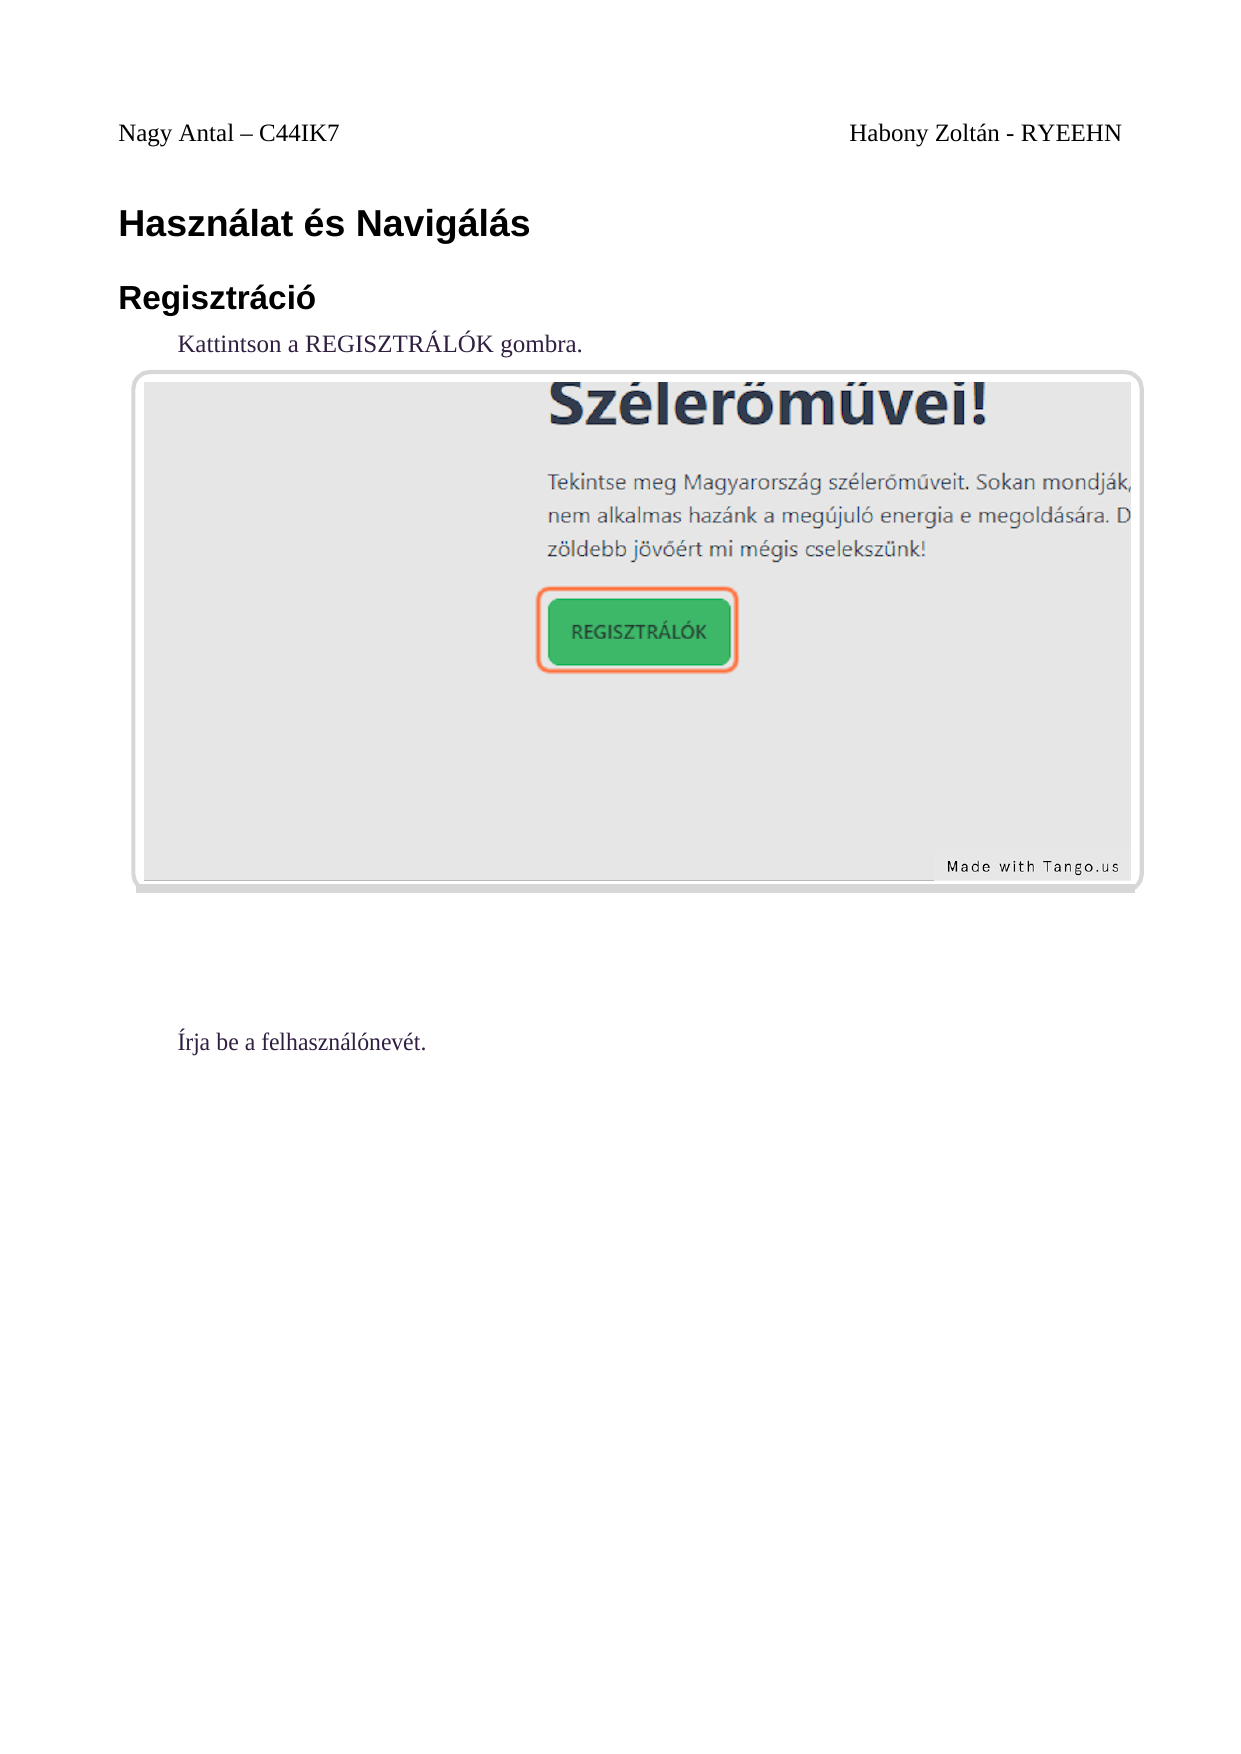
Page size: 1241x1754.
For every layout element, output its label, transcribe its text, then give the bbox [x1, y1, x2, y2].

subtitle Regisztráció [118, 278, 1122, 316]
text Írja be a felhasználónevét. [177, 1027, 1063, 1056]
subtitle Használat és Navigálás [118, 201, 1122, 244]
picture [144, 382, 1131, 881]
text Kattintson a REGISZTRÁLÓK gombra. [177, 329, 1063, 357]
